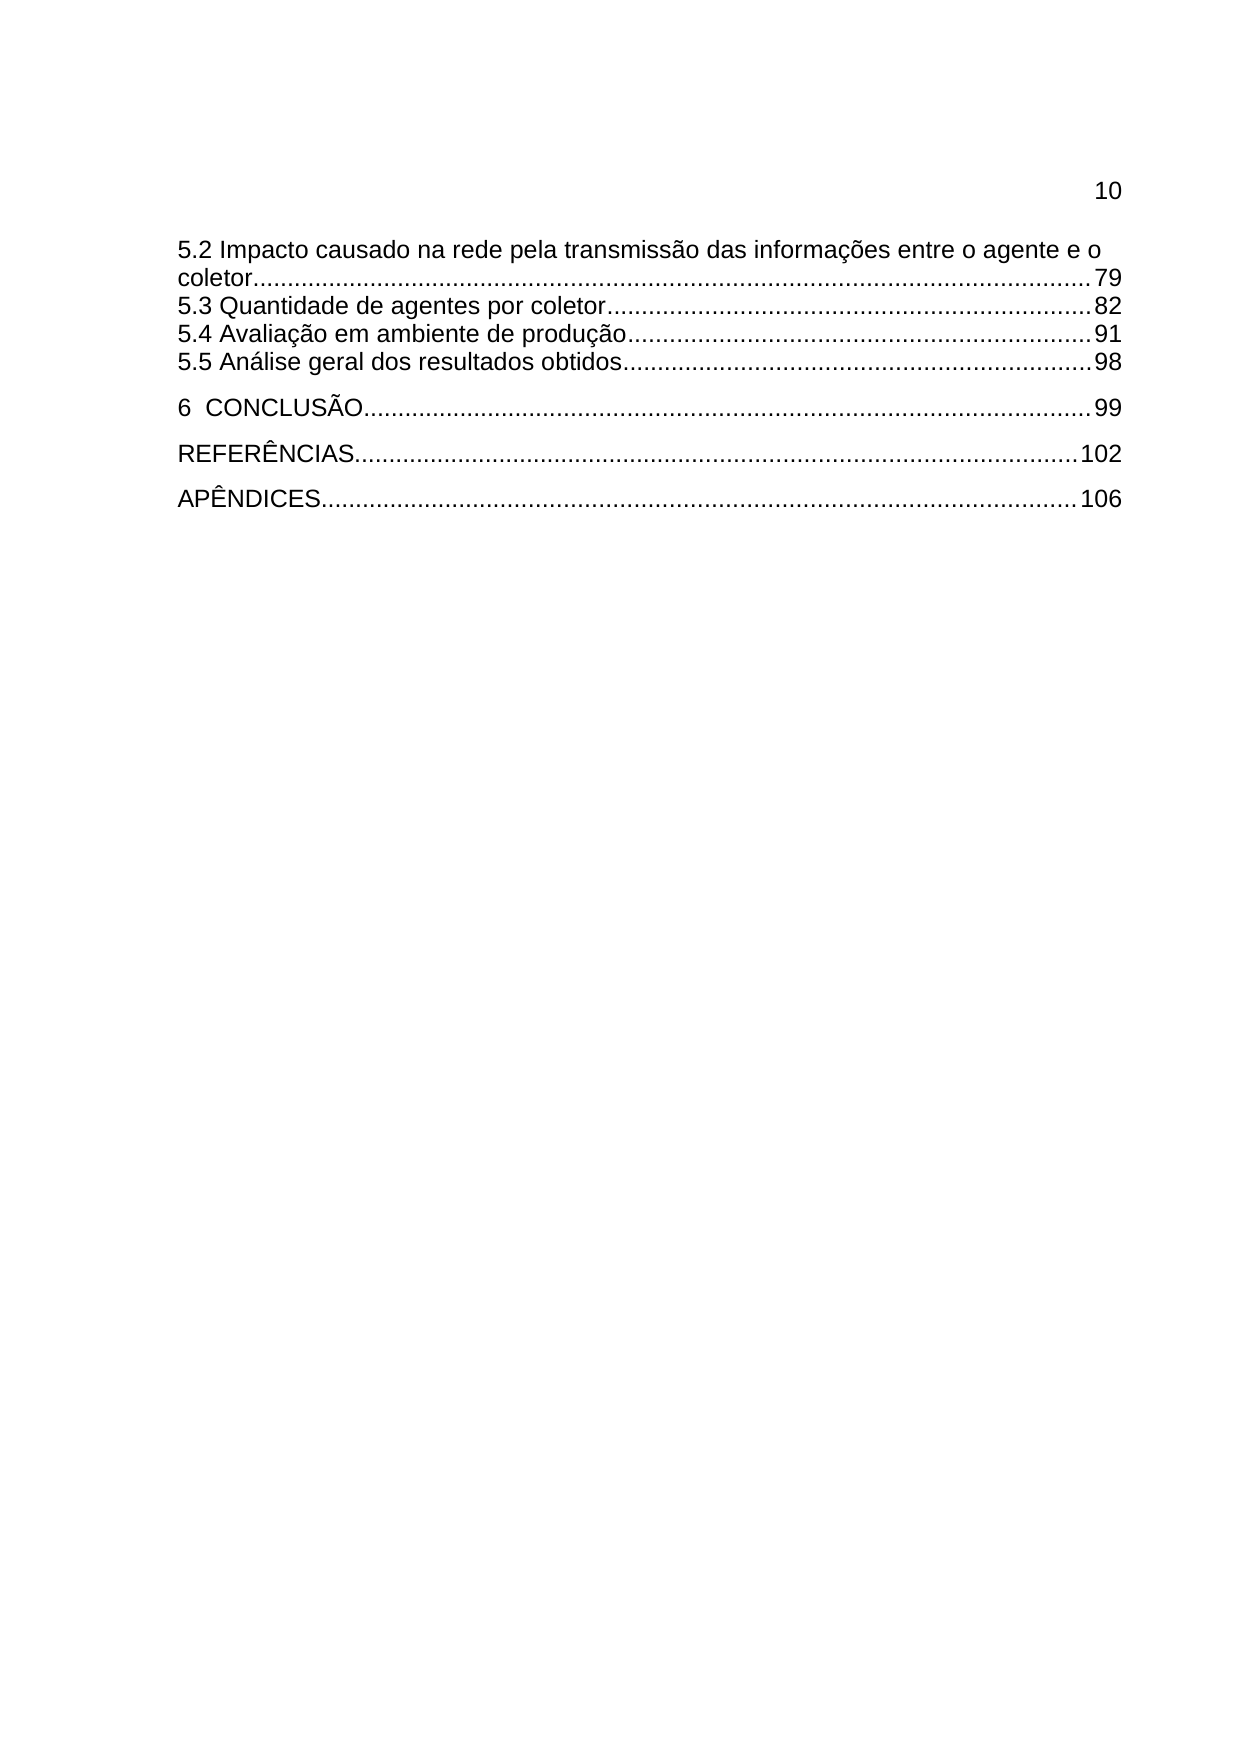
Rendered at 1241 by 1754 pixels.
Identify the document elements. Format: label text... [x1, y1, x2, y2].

text 5.4 Avaliação em ambiente de produção 91 [177, 320, 1122, 348]
text 5.5 Análise geral dos resultados obtidos 98 [177, 348, 1122, 376]
text APÊNDICES 106 [177, 485, 1122, 513]
text REFERÊNCIAS 102 [177, 440, 1122, 468]
text 6 CONCLUSÃO 99 [177, 394, 1122, 422]
text 5.3 Quantidade de agentes por coletor 82 [177, 292, 1122, 320]
text 5.2 Impacto causado na rede pela transmissão das informações entre o agente e o coletor 79 [177, 236, 1122, 292]
